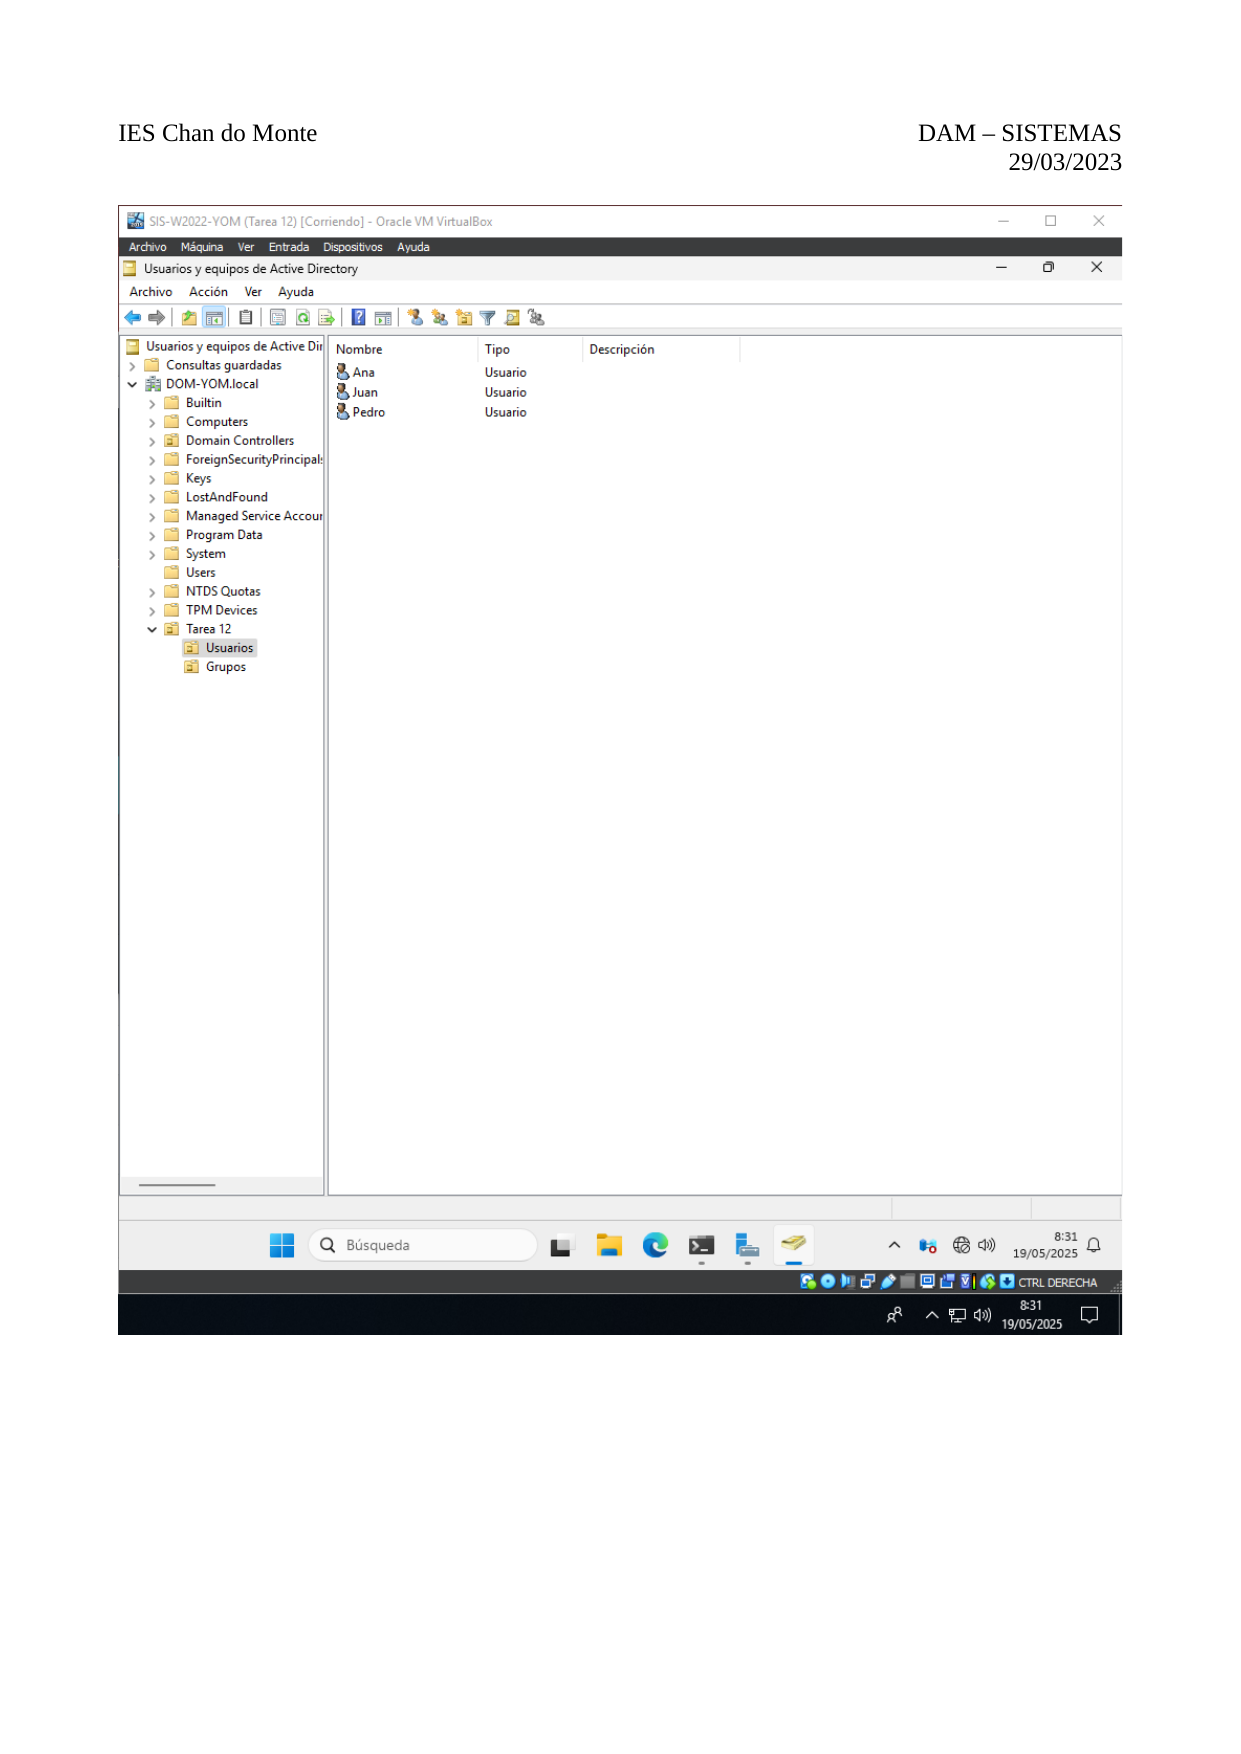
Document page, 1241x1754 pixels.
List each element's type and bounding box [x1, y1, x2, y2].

picture [118, 205, 1123, 1335]
